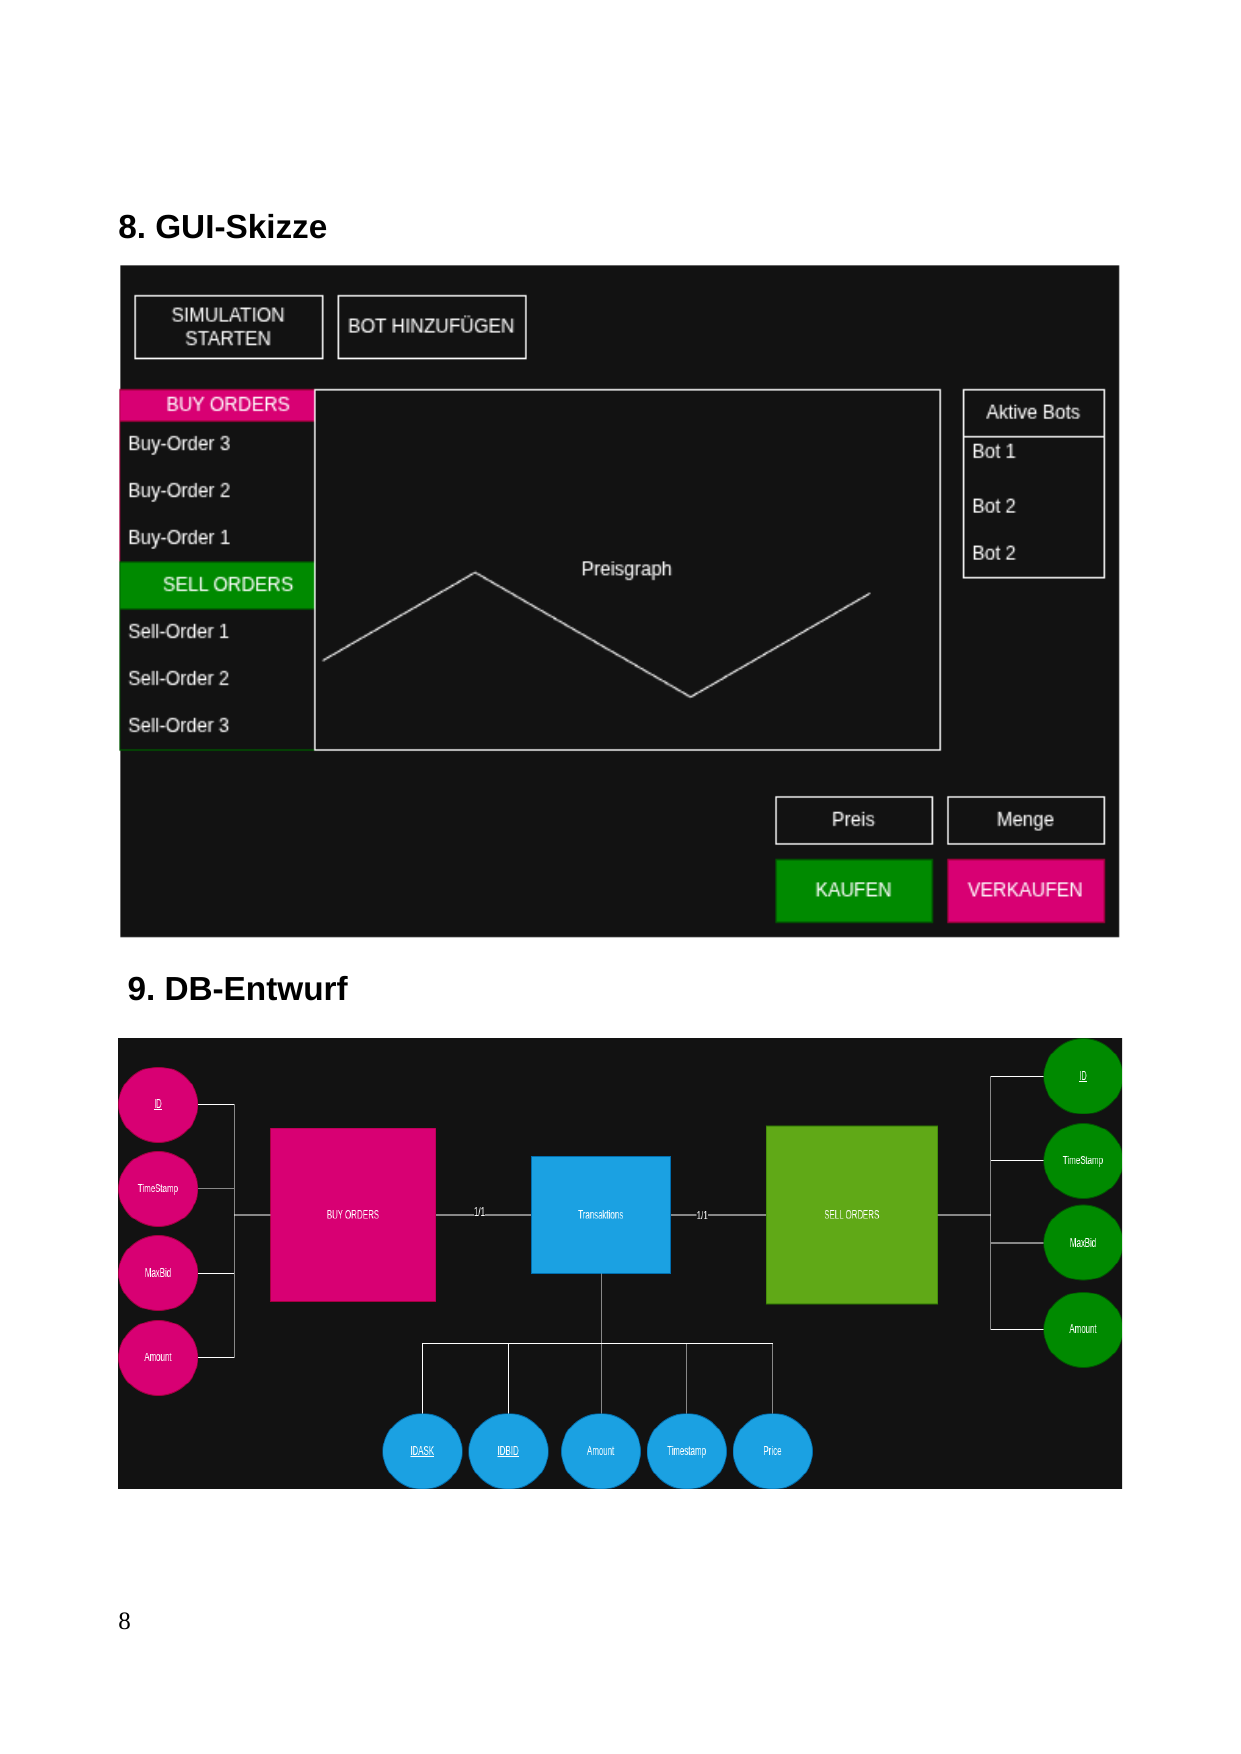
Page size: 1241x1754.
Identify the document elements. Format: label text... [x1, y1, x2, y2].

picture [119, 265, 1121, 939]
subtitle 8. GUI-Skizze [118, 178, 1122, 246]
picture [118, 1038, 1123, 1489]
subtitle 9. DB-Entwurf [118, 265, 1122, 1007]
